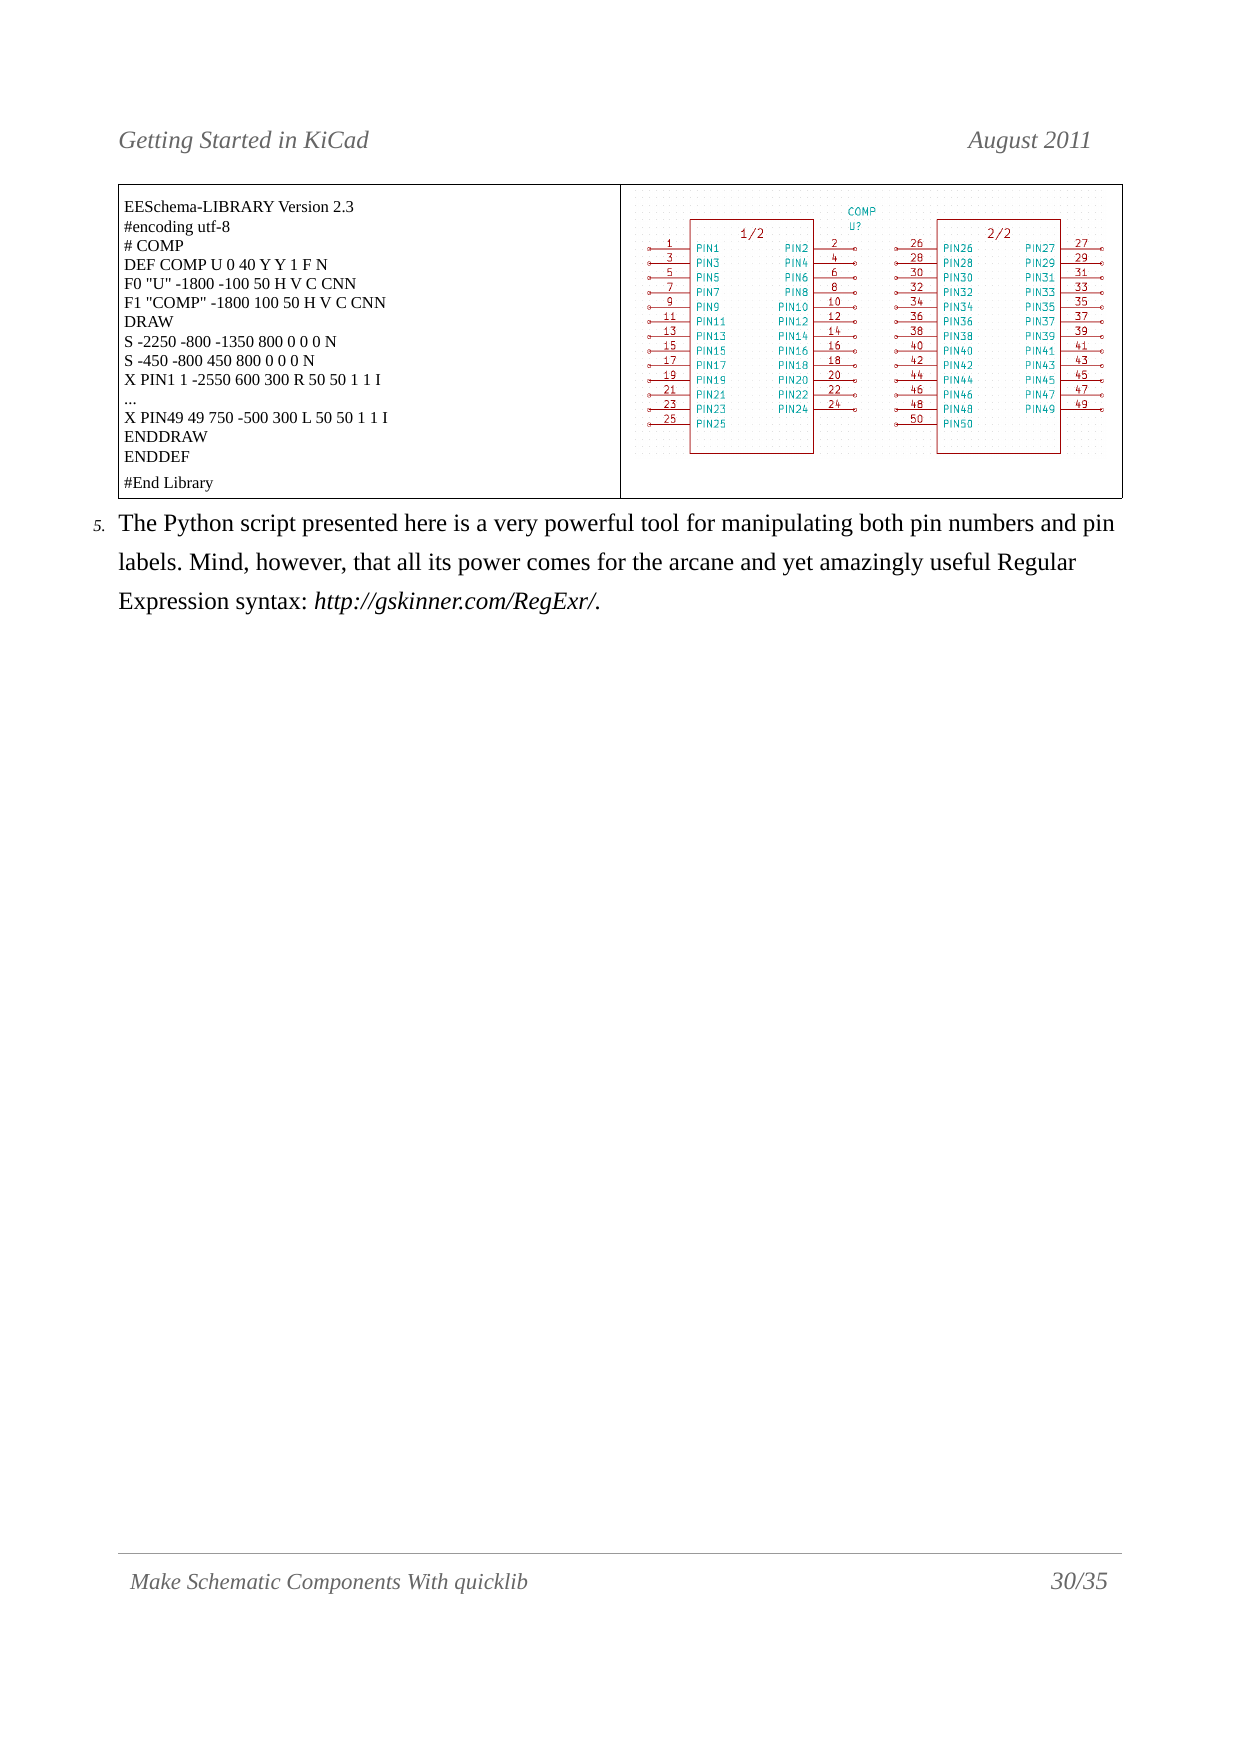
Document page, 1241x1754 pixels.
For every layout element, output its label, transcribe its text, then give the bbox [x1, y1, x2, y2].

table_header EESchema-LIBRARY Version 2.3 #encoding utf-8 # COMP DEF COMP U 0 40 Y Y 1 F N F0 "U" -1800 -100 50 H V C CNN F1 "COMP" -1800 100 50 H V C CNN DRAW S -2250 -800 -1350 800 0 0 0 N S -450 -800 450 800 0 0 0 N X PIN1 1 -2550 600 300 R 50 50 1 1 I ... X PIN49 49 750 -500 300 L 50 50 1 1 I ENDDRAW ENDDEF #End Library [119, 185, 620, 498]
table_header [621, 185, 1122, 498]
list The Python script presented here is a very powerful tool for manipulating both pin numbers and pin labels. Mind, however, that all its power comes for the arcane and yet amazingly useful Regular Expression syntax: http://gskinner.com/RegExr/. [118, 499, 1122, 615]
picture [634, 189, 1108, 459]
